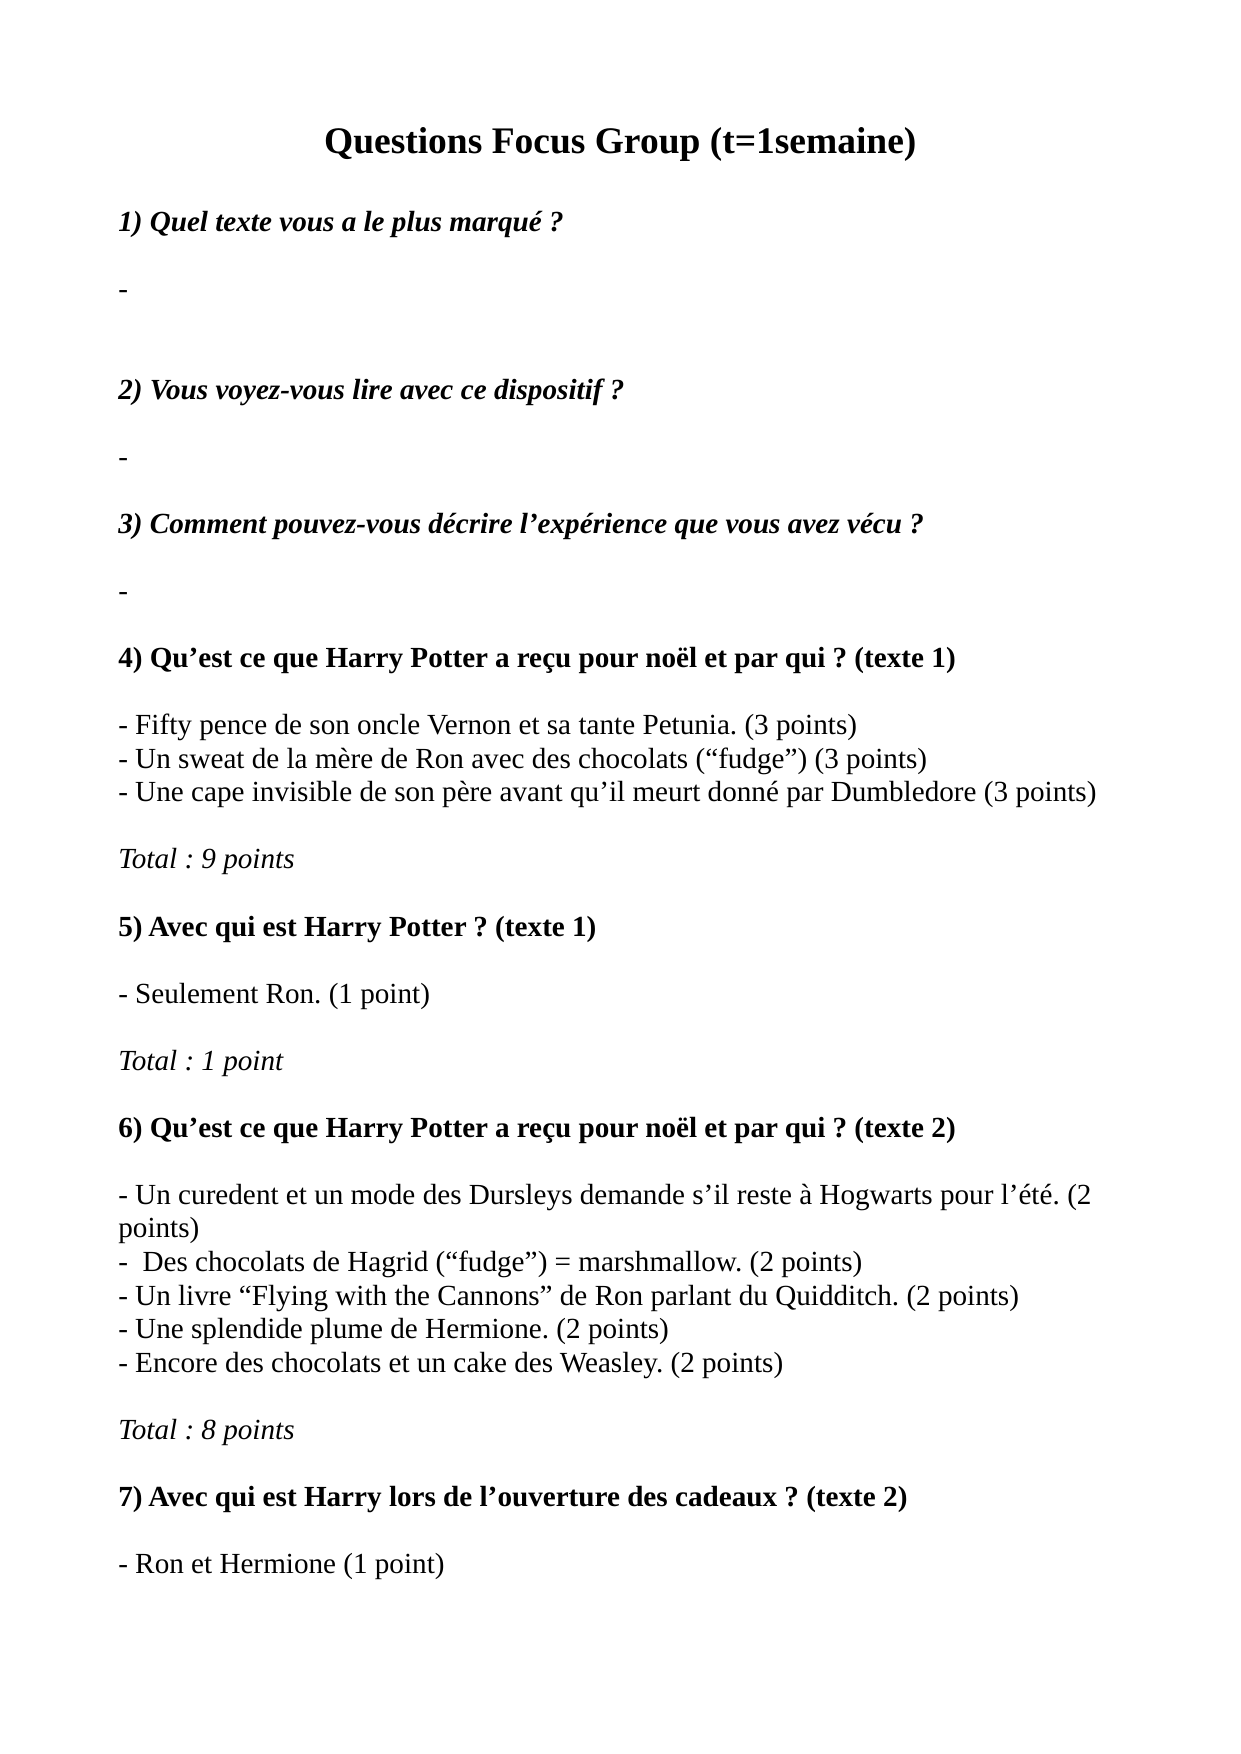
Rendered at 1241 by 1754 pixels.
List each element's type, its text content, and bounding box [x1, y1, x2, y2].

text - Fifty pence de son oncle Vernon et sa tante Petunia. (3 points) [118, 707, 1122, 741]
text - Seulement Ron. (1 point) [118, 976, 1122, 1009]
text - Une cape invisible de son père avant qu’il meurt donné par Dumbledore (3 points) [118, 774, 1122, 808]
text 2) Vous voyez-vous lire avec ce dispositif ? [118, 372, 1122, 406]
text - Ron et Hermione (1 point) [118, 1546, 1122, 1579]
text - [118, 439, 1122, 473]
text 3) Comment pouvez-vous décrire l’expérience que vous avez vécu ? [118, 506, 1122, 540]
text - Un curedent et un mode des Dursleys demande s’il reste à Hogwarts pour l’été. (2 points) [118, 1177, 1122, 1244]
text Total : 1 point [118, 1043, 1122, 1076]
text 1) Quel texte vous a le plus marqué ? [118, 204, 1122, 238]
text - Encore des chocolats et un cake des Weasley. (2 points) [118, 1345, 1122, 1378]
text 7) Avec qui est Harry lors de l’ouverture des cadeaux ? (texte 2) [118, 1479, 1122, 1512]
text 6) Qu’est ce que Harry Potter a reçu pour noël et par qui ? (texte 2) [118, 1110, 1122, 1143]
text 5) Avec qui est Harry Potter ? (texte 1) [118, 909, 1122, 942]
text - Des chocolats de Hagrid (“fudge”) = marshmallow. (2 points) [118, 1244, 1122, 1278]
text Total : 9 points [118, 842, 1122, 875]
text Total : 8 points [118, 1412, 1122, 1445]
text 4) Qu’est ce que Harry Potter a reçu pour noël et par qui ? (texte 1) [118, 640, 1122, 674]
text Questions Focus Group (t=1semaine) [118, 118, 1122, 161]
text - [118, 271, 1122, 305]
text - Un sweat de la mère de Ron avec des chocolats (“fudge”) (3 points) [118, 741, 1122, 774]
text - Un livre “Fly­ing with the Can­nons” de Ron parlant du Quidditch. (2 points) [118, 1278, 1122, 1311]
text - Une splendide plume de Hermione. (2 points) [118, 1311, 1122, 1345]
text - [118, 573, 1122, 607]
